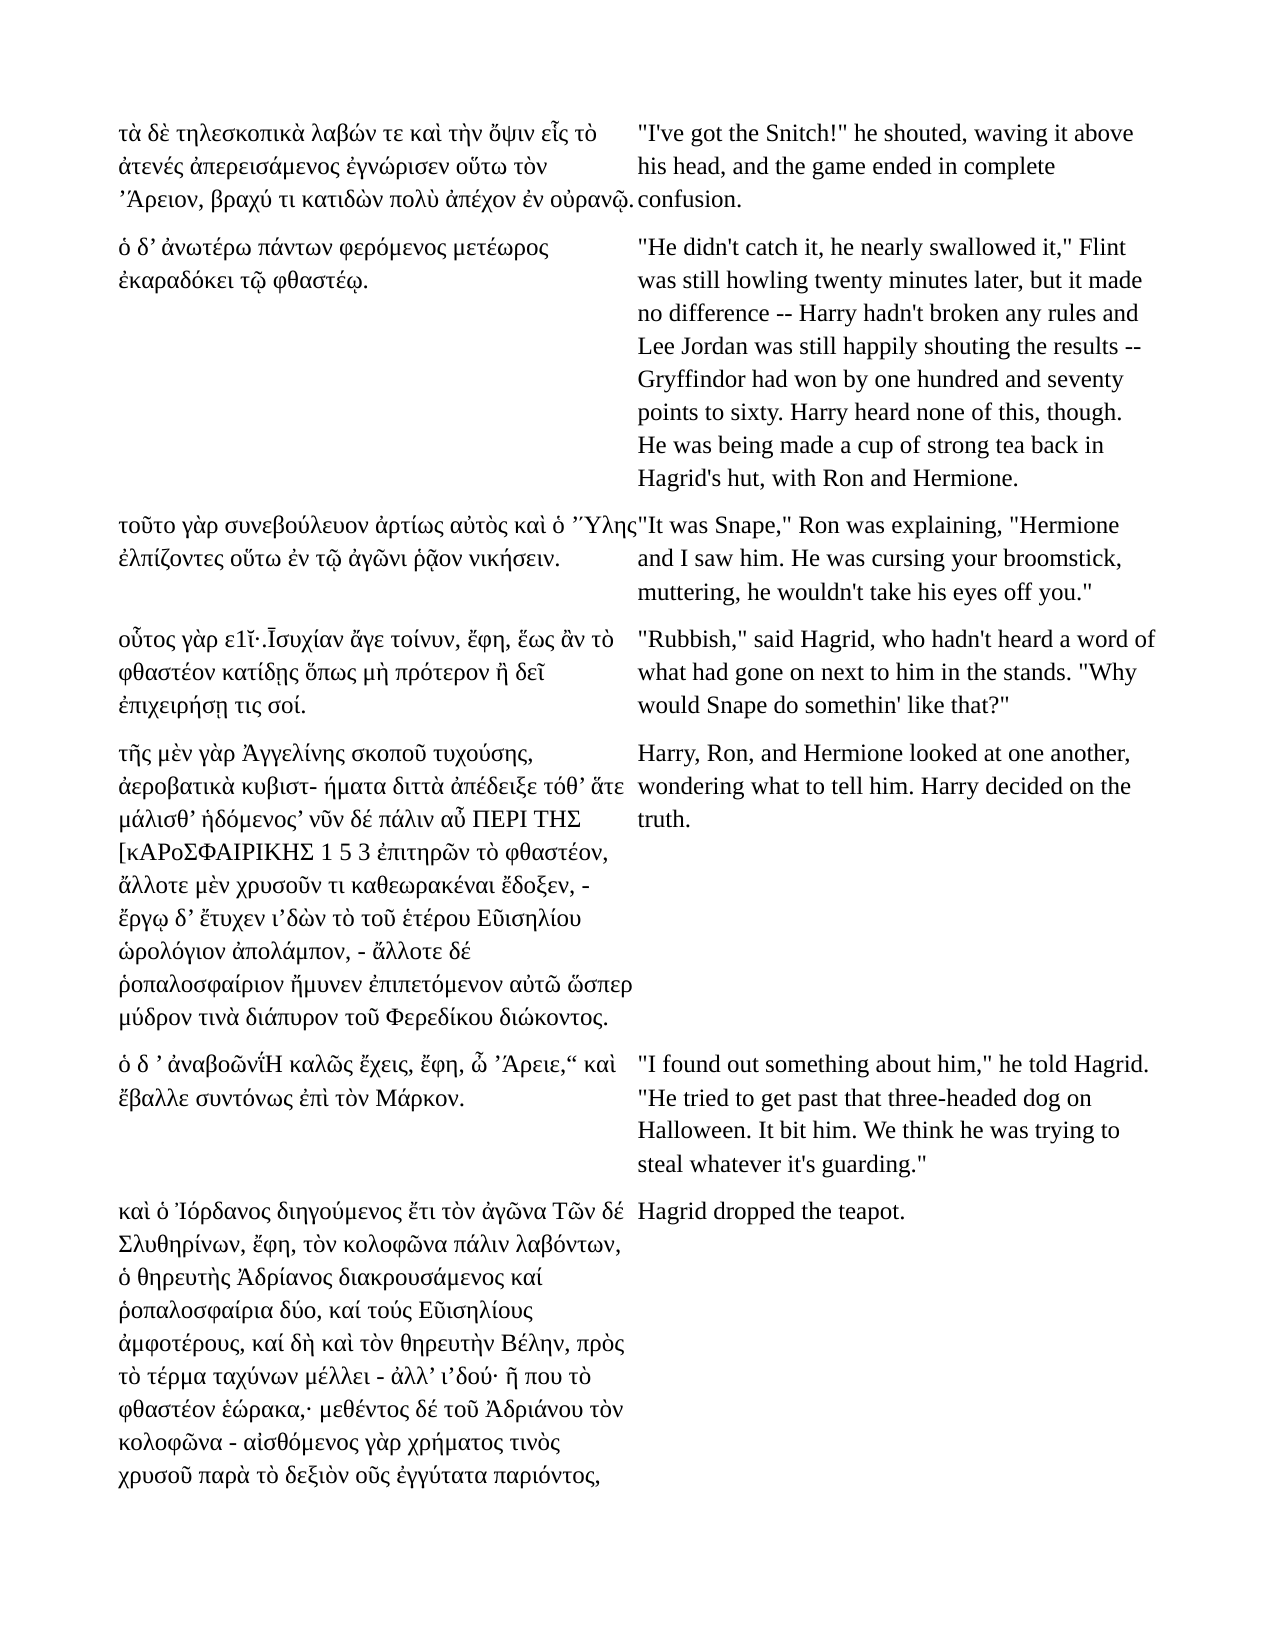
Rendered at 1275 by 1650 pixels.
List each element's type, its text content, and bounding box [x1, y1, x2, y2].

table_cell Harry, Ron, and Hermione looked at one another, wondering what to tell him. Harry decided on the truth. [638, 738, 1157, 1049]
table_cell ὁ δ’ ἀνωτέρω πάντων φερόμενος μετέωρος ἐκαραδόκει τῷ φθαστέῳ. [118, 232, 637, 511]
table_cell τὰ δὲ τηλεσκοπικὰ λαβών τε καὶ τὴν ὄψιν εἷς τὸ ἀτενές ἀπερεισάμενος ἐγνώρισεν οὕτω τὸν ’Άρειον, βραχύ τι κατιδὼν πολὺ ἀπέχον ἐν οὐρανῷ. [118, 118, 637, 232]
table_cell οὗτος γὰρ ε1ῐ·.Ῑσυχίαν ἄγε τοίνυν, ἔφη, ἕως ἂν τὸ φθαστέον κατίδῃς ὅπως μὴ πρότερον ἢ δεῖ ἐπιχειρήσῃ τις σοί. [118, 624, 637, 738]
table_cell τῆς μὲν γὰρ Ἀγγελίνης σκοποῦ τυχούσης, ἀεροβατικὰ κυβιστ- ήματα διττὰ ἀπέδειξε τόθ’ ἅτε μάλισθ’ ἡδόμενος’ νῦν δέ πάλιν αὖ ΠΕΡΙ ΤΗΣ [κΑΡοΣΦΑΙΡΙΚΗΣ 1 5 3 ἐπιτηρῶν τὸ φθαστέον, ἄλλοτε μὲν χρυσοῦν τι καθεωρακέναι ἔδοξεν, - ἔργῳ δ’ ἔτυχεν ι’δὼν τὸ τοῦ ἑτέρου Εῦισηλίου ὡρολόγιον ἀπολάμπον, - ἄλλοτε δέ ῥοπαλοσφαίριον ἤμυνεν ἐπιπετόμενον αὐτῶ ὥσπερ μύδρον τινὰ διάπυρον τοῦ Φερεδίκου διώκοντος. [118, 738, 637, 1049]
table_cell "I've got the Snitch!" he shouted, waving it above his head, and the game ended in complete confusion. [638, 118, 1157, 232]
table_cell Hagrid dropped the teapot. [638, 1196, 1157, 1489]
table_cell τοῦτο γὰρ συνεβούλευον ἀρτίως αὐτὸς καὶ ὁ ’Ύλης ἐλπίζοντες οὕτω ἐν τῷ ἀγῶνι ῥᾷον νικήσειν. [118, 511, 637, 624]
table_cell "I found out something about him," he told Hagrid. "He tried to get past that three-headed dog on Halloween. It bit him. We think he was trying to steal whatever it's guarding." [638, 1050, 1157, 1196]
table_cell "It was Snape," Ron was explaining, "Hermione and I saw him. He was cursing your broomstick, muttering, he wouldn't take his eyes off you." [638, 511, 1157, 624]
table_cell "He didn't catch it, he nearly swallowed it," Flint was still howling twenty minutes later, but it made no difference -- Harry hadn't broken any rules and Lee Jordan was still happily shouting the results -- Gryffindor had won by one hundred and seventy points to sixty. Harry heard none of this, though. He was being made a cup of strong tea back in Hagrid's hut, with Ron and Hermione. [638, 232, 1157, 511]
table_cell "Rubbish," said Hagrid, who hadn't heard a word of what had gone on next to him in the stands. "Why would Snape do somethin' like that?" [638, 624, 1157, 738]
table_cell ὁ δ ’ ἀναβοῶνΐΗ καλῶς ἔχεις, ἔφη, ὦ ’Άρειε,“ καὶ ἔβαλλε συντόνως ἐπὶ τὸν Μάρκον. [118, 1050, 637, 1196]
table_cell καὶ ὁ Ἰόρδανος διηγούμενος ἔτι τὸν ἀγῶνα Τῶν δέ Σλυθηρίνων, ἔφη, τὸν κολοφῶνα πάλιν λαβόντων, ὁ θηρευτὴς Ἀδρίανος διακρουσάμενος καί ῥοπαλοσφαίρια δύο, καί τούς Εῦισηλίους ἀμφοτέρους, καί δὴ καὶ τὸν θηρευτὴν Βέλην, πρὸς τὸ τέρμα ταχύνων μέλλει - ἀλλ’ ι’δού· ῆ που τὸ φθαστέον ἑώρακα,· μεθέντος δέ τοῦ Ἀδριάνου τὸν κολοφῶνα - αἰσθόμενος γὰρ χρήματος τινὸς χρυσοῦ παρὰ τὸ δεξιὸν οῦς ἐγγύτατα παριόντος, [118, 1196, 637, 1489]
